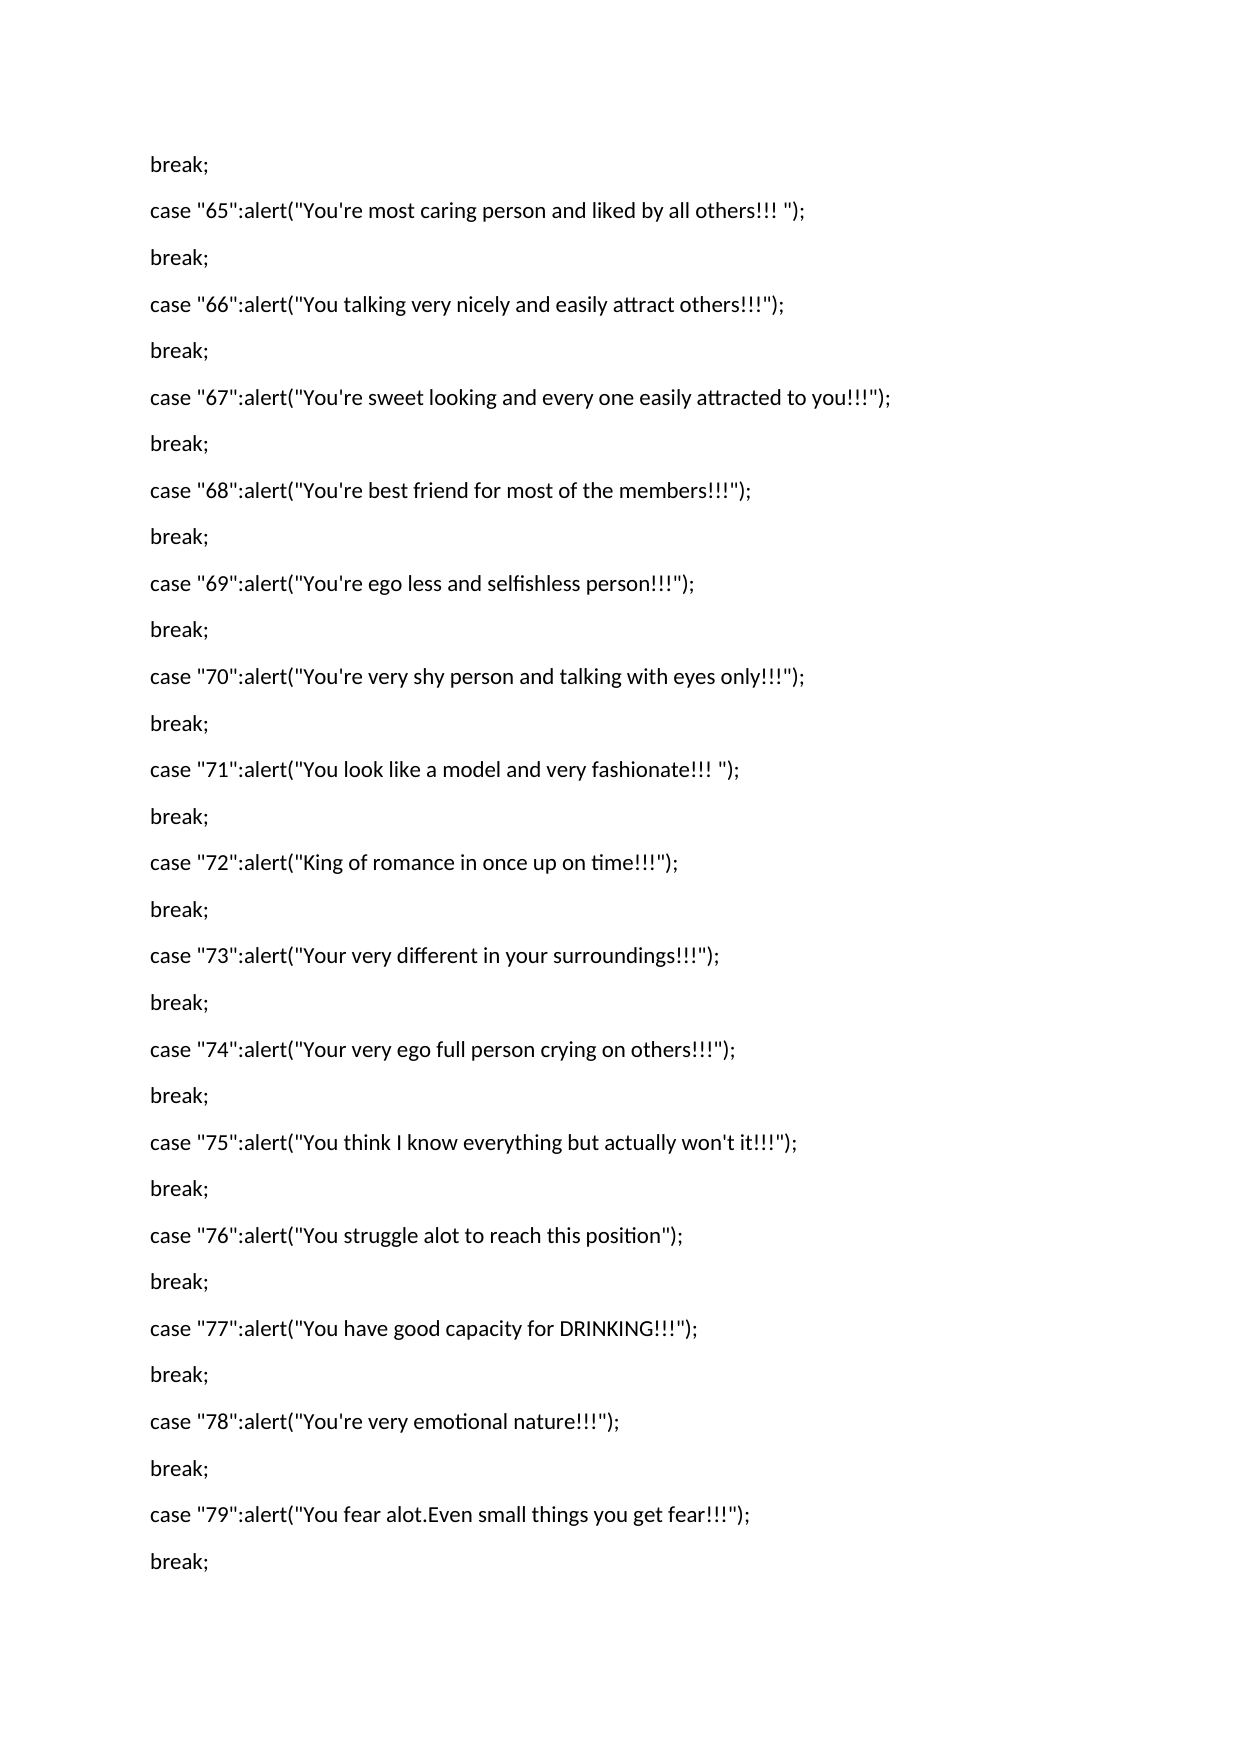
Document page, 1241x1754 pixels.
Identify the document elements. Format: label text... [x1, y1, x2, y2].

text break; [150, 895, 1090, 923]
text case "73":alert("Your very different in your surroundings!!!"); [150, 942, 1090, 969]
text case "68":alert("You're best friend for most of the members!!!"); [150, 476, 1090, 504]
text case "74":alert("Your very ego full person crying on others!!!"); [150, 1035, 1090, 1063]
text case "66":alert("You talking very nicely and easily attract others!!!"); [150, 290, 1090, 318]
text break; [150, 1361, 1090, 1389]
text case "72":alert("King of romance in once up on time!!!"); [150, 848, 1090, 876]
text break; [150, 243, 1090, 271]
text break; [150, 336, 1090, 364]
text break; [150, 522, 1090, 551]
text case "78":alert("You're very emotional nature!!!"); [150, 1407, 1090, 1435]
text break; [150, 1267, 1090, 1296]
text case "70":alert("You're very shy person and talking with eyes only!!!"); [150, 662, 1090, 690]
text break; [150, 1547, 1090, 1575]
text case "65":alert("You're most caring person and liked by all others!!! "); [150, 197, 1090, 224]
text case "79":alert("You fear alot.Even small things you get fear!!!"); [150, 1500, 1090, 1528]
text case "75":alert("You think I know everything but actually won't it!!!"); [150, 1128, 1090, 1156]
text case "69":alert("You're ego less and selfishless person!!!"); [150, 569, 1090, 597]
text break; [150, 1081, 1090, 1109]
text break; [150, 150, 1090, 178]
text break; [150, 616, 1090, 644]
text case "76":alert("You struggle alot to reach this position"); [150, 1221, 1090, 1249]
text break; [150, 802, 1090, 830]
text break; [150, 429, 1090, 457]
text case "67":alert("You're sweet looking and every one easily attracted to you!!!"); [150, 383, 1090, 411]
text break; [150, 1174, 1090, 1202]
text case "77":alert("You have good capacity for DRINKING!!!"); [150, 1314, 1090, 1342]
text break; [150, 709, 1090, 737]
text case "71":alert("You look like a model and very fashionate!!! "); [150, 755, 1090, 783]
text break; [150, 988, 1090, 1016]
text break; [150, 1454, 1090, 1482]
